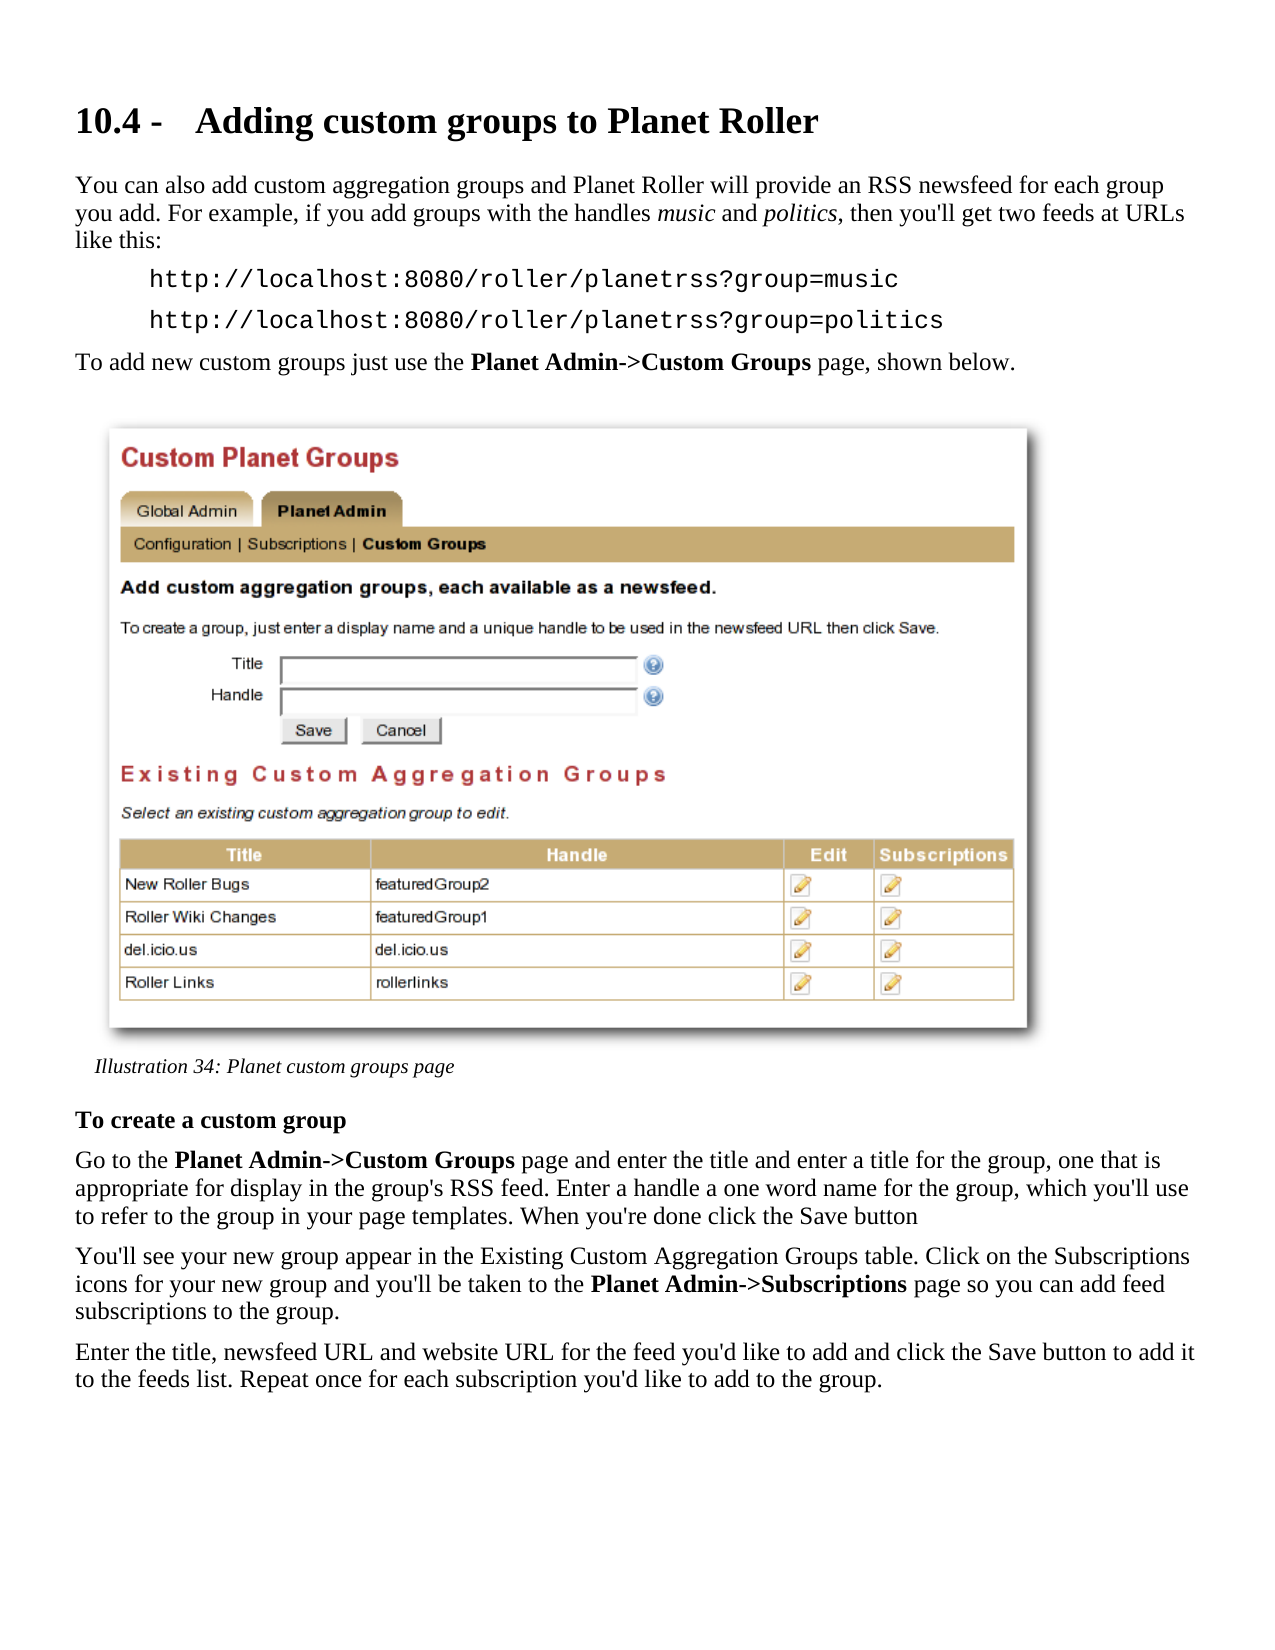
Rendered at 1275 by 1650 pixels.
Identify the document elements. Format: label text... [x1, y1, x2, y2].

text To add new custom groups just use the Planet Admin->Custom Groups page, shown below. [75, 348, 1200, 376]
text Enter the title, newsfeed URL and website URL for the feed you'd like to add and click the Save button to add it to the feeds list. Repeat once for each subscription you'd like to add to the group. [75, 1338, 1200, 1393]
text You can also add custom aggregation groups and Planet Roller will provide an RSS newsfeed for each group you add. For example, if you add groups with the handles music and politics, then you'll get two feeds at URLs like this: [75, 171, 1200, 254]
subtitle Adding custom groups to Planet Roller [75, 100, 1200, 141]
text Illustration 34: Planet custom groups page [94, 1055, 1053, 1078]
picture [94, 413, 1053, 1055]
text You'll see your new group appear in the Existing Custom Aggregation Groups table. Click on the Subscriptions icons for your new group and you'll be taken to the Planet Admin->Subscriptions page so you can add feed subscriptions to the group. [75, 1242, 1200, 1325]
text To create a custom group [75, 1106, 1200, 1134]
text http://localhost:8080/roller/planetrss?group=politics [75, 307, 1200, 336]
text http://localhost:8080/roller/planetrss?group=music [75, 267, 1200, 295]
text Go to the Planet Admin->Custom Groups page and enter the title and enter a title for the group, one that is appropriate for display in the group's RSS feed. Enter a handle a one word name for the group, which you'll use to refer to the group in your page templates. When you're done click the Save button [75, 1146, 1200, 1229]
